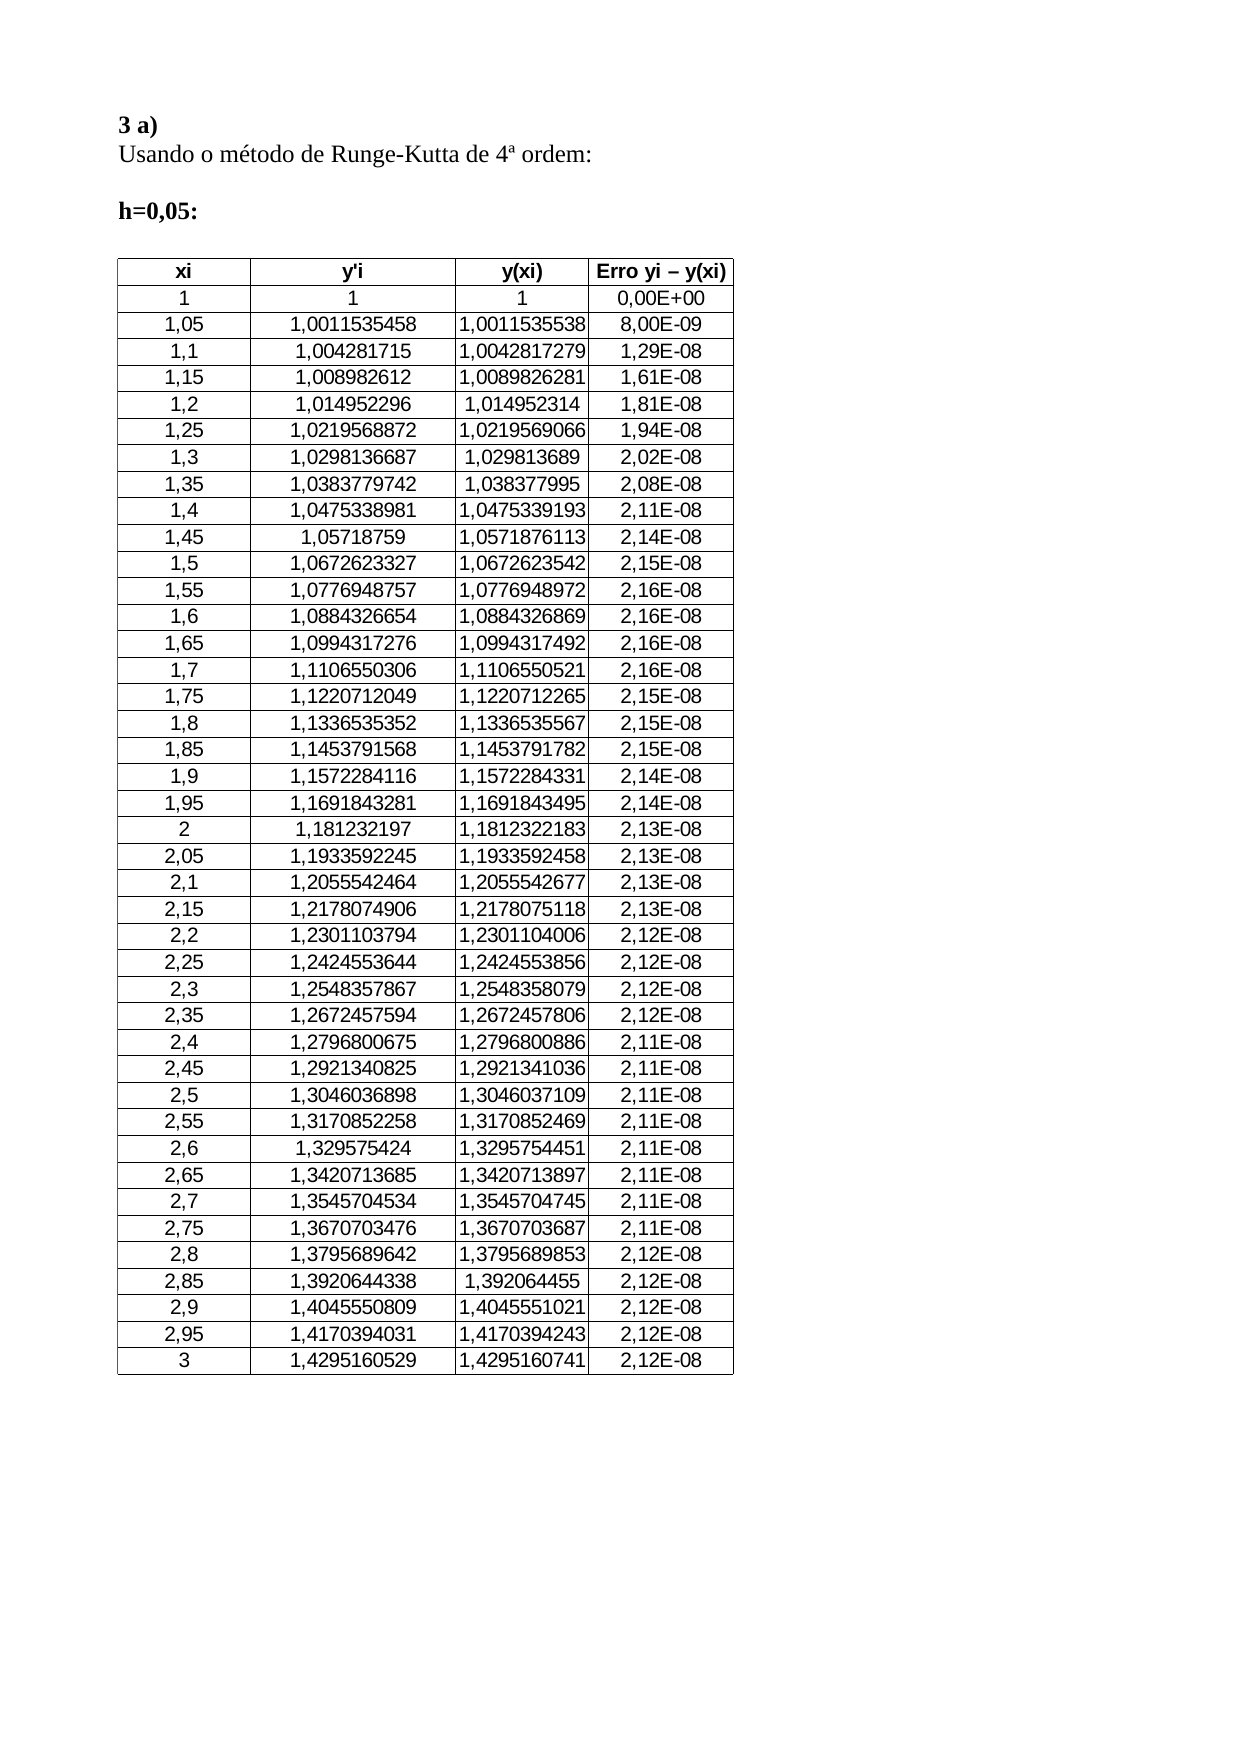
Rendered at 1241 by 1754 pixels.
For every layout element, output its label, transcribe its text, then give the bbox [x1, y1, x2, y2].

text 3 a) [118, 110, 1122, 139]
text h=0,05: [118, 196, 1122, 225]
text Usando o método de Runge-Kutta de 4ª ordem: [118, 139, 1122, 167]
